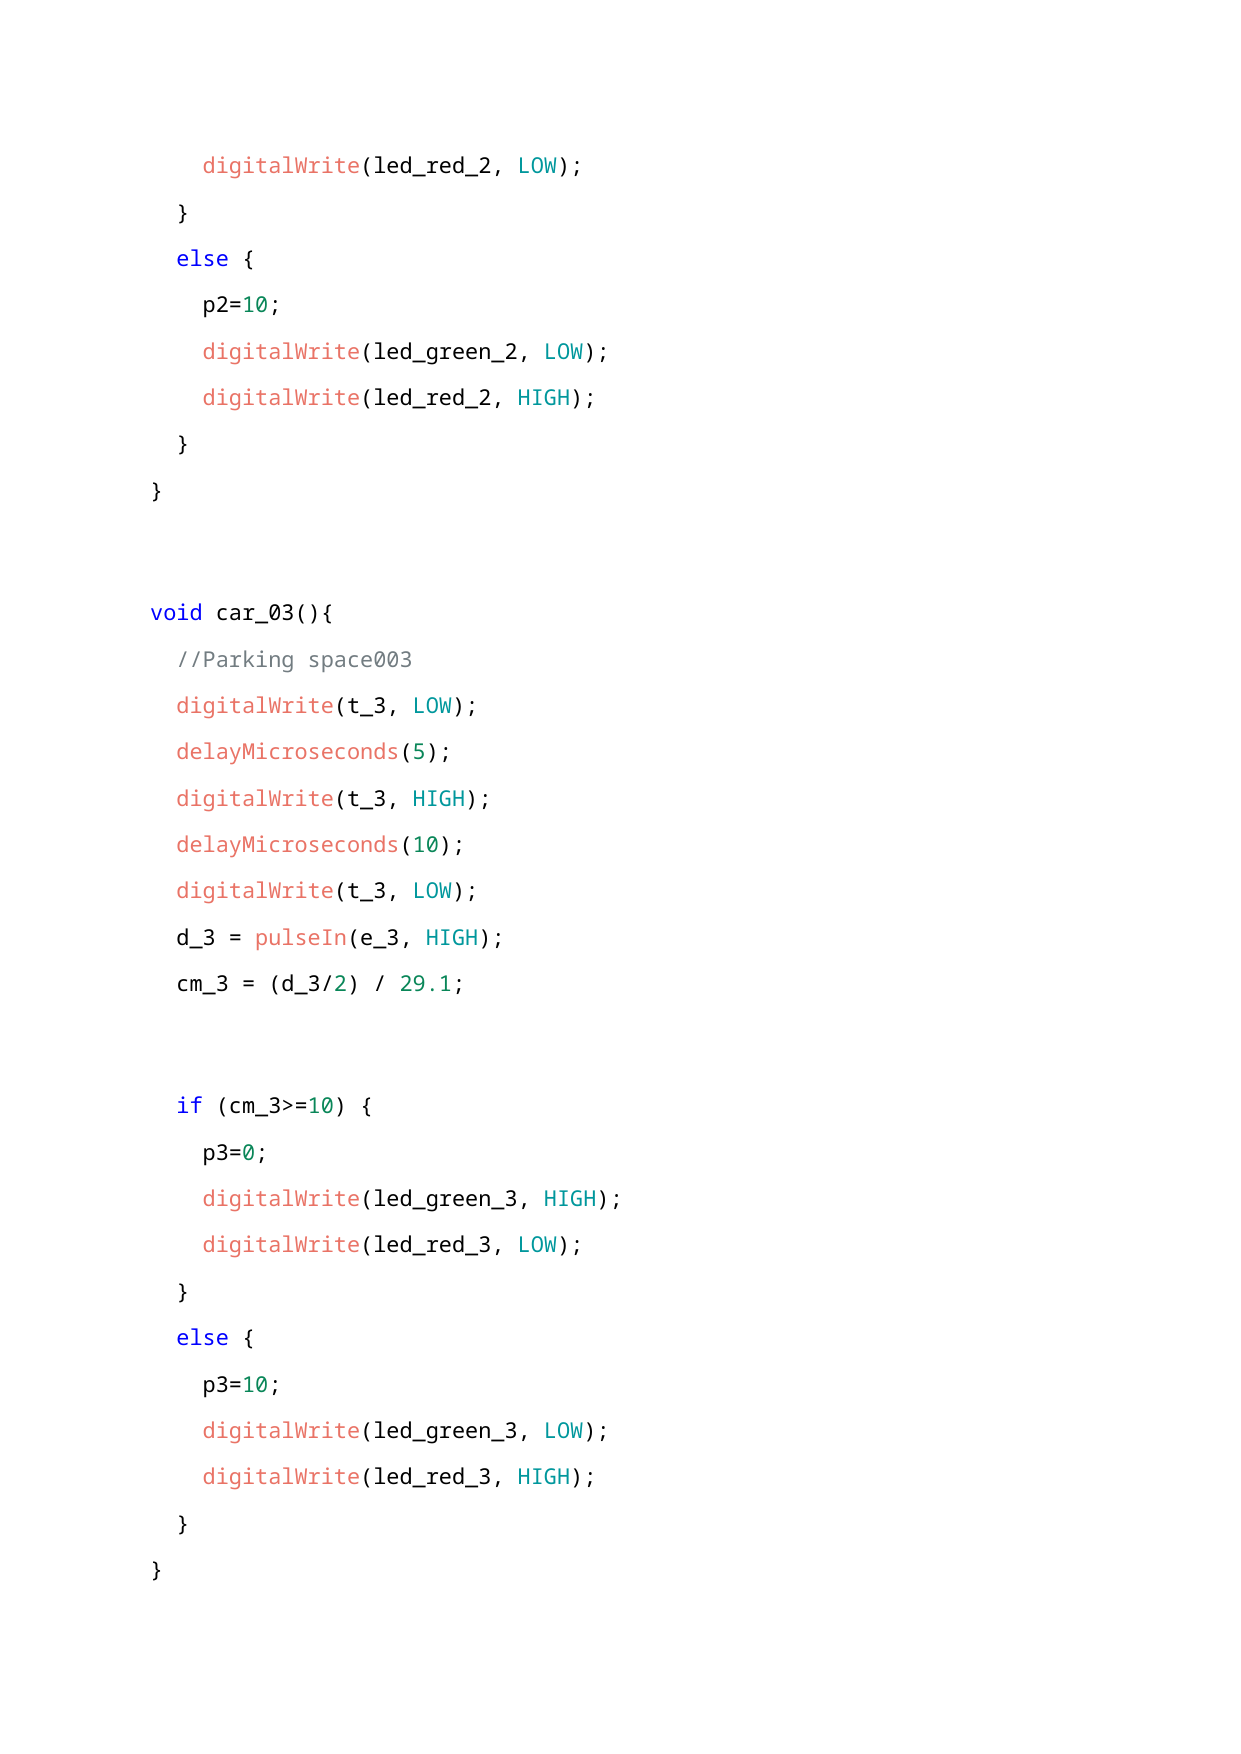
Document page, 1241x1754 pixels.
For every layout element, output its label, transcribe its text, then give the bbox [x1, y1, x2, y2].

text p3=0; [150, 1136, 1090, 1166]
text } [150, 196, 1090, 226]
text //Parking space003 [150, 643, 1090, 673]
text p3=10; [150, 1368, 1090, 1398]
text void car_03(){ [150, 597, 1090, 627]
text } [150, 474, 1090, 504]
text } [150, 428, 1090, 458]
text p2=10; [150, 289, 1090, 319]
text digitalWrite(led_green_3, LOW); [150, 1414, 1090, 1444]
text digitalWrite(led_red_3, LOW); [150, 1229, 1090, 1259]
text digitalWrite(led_red_2, LOW); [150, 150, 1090, 180]
text digitalWrite(led_green_2, LOW); [150, 335, 1090, 365]
text if (cm_3>=10) { [150, 1090, 1090, 1120]
text } [150, 1554, 1090, 1583]
text else { [150, 243, 1090, 272]
text d_3 = pulseIn(e_3, HIGH); [150, 921, 1090, 951]
text delayMicroseconds(5); [150, 736, 1090, 766]
text } [150, 1507, 1090, 1537]
text digitalWrite(led_red_2, HIGH); [150, 382, 1090, 411]
text digitalWrite(led_red_3, HIGH); [150, 1461, 1090, 1491]
text delayMicroseconds(10); [150, 829, 1090, 858]
text cm_3 = (d_3/2) / 29.1; [150, 968, 1090, 997]
text } [150, 1276, 1090, 1305]
text digitalWrite(t_3, LOW); [150, 875, 1090, 905]
text digitalWrite(t_3, HIGH); [150, 782, 1090, 812]
text digitalWrite(led_green_3, HIGH); [150, 1183, 1090, 1212]
text else { [150, 1322, 1090, 1352]
text digitalWrite(t_3, LOW); [150, 689, 1090, 719]
